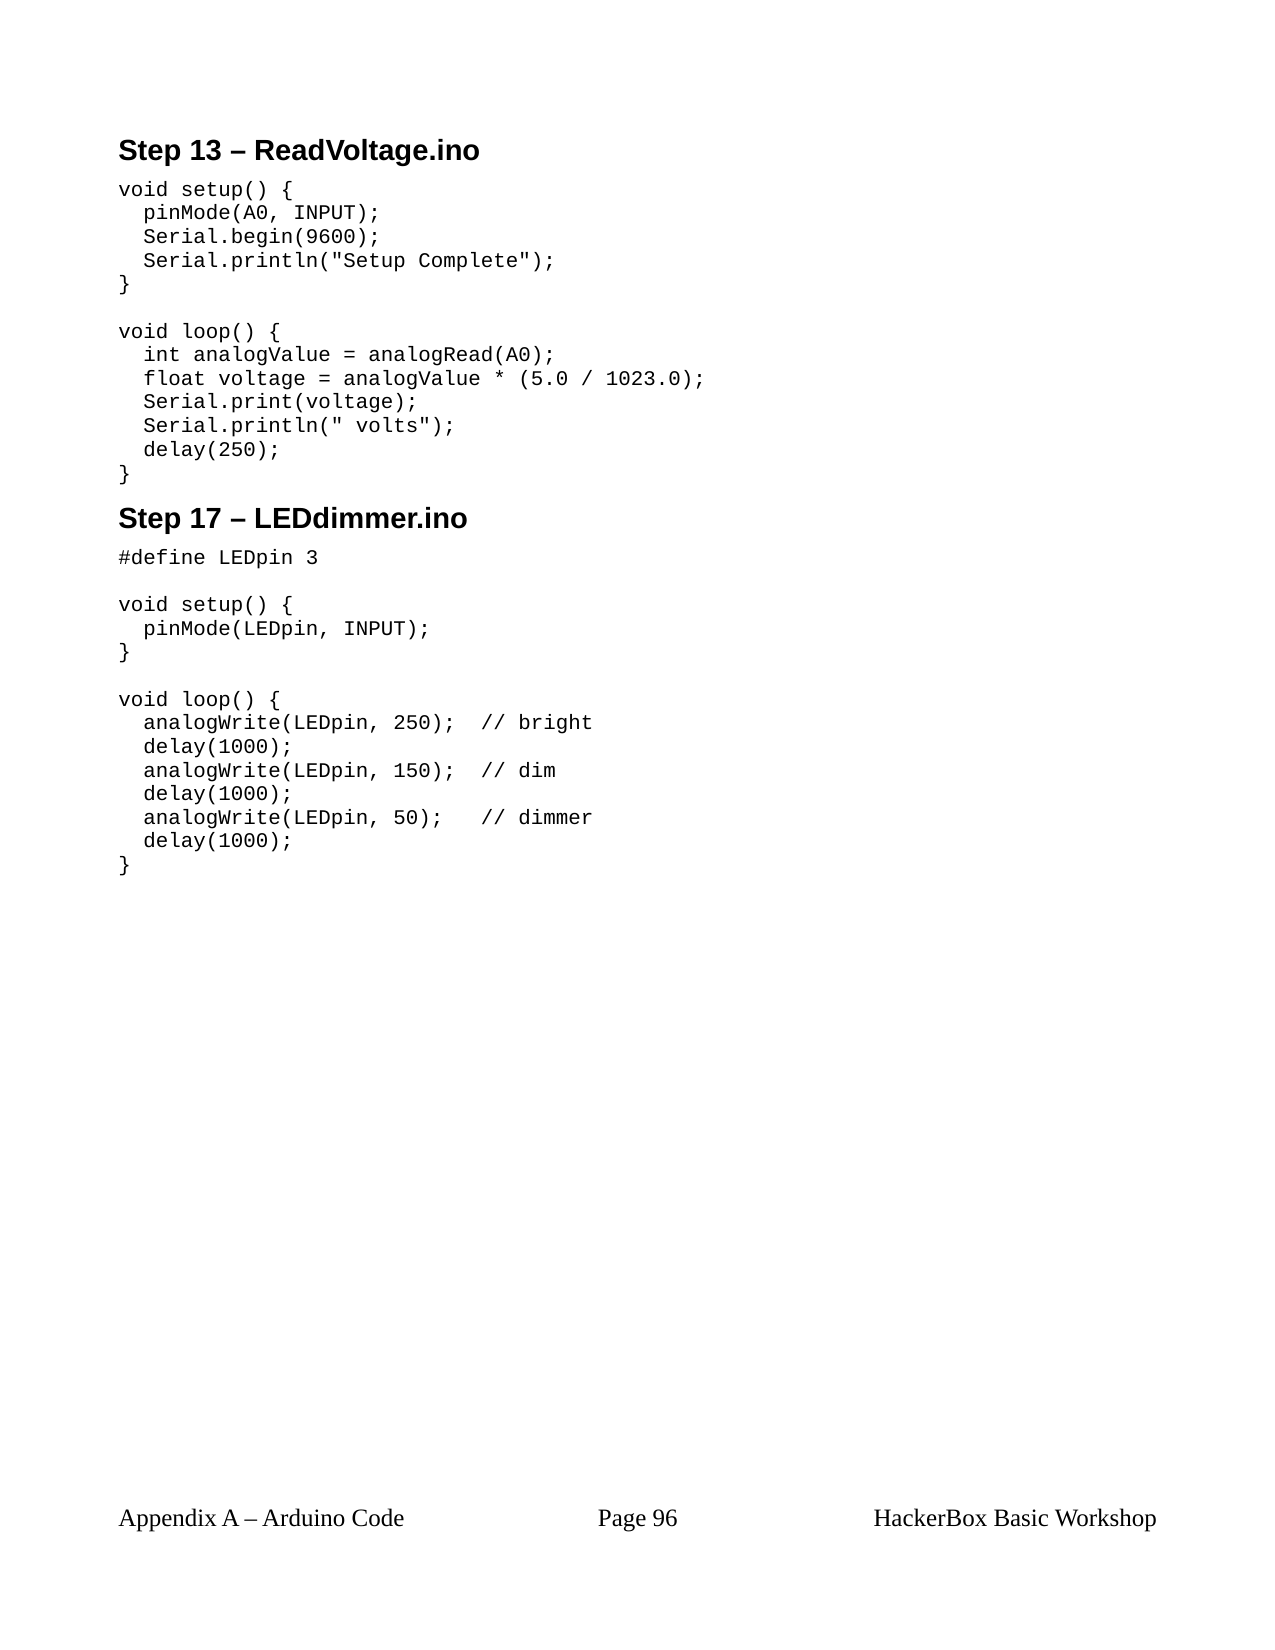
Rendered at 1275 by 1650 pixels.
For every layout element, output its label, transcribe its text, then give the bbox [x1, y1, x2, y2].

text } [118, 854, 1157, 878]
text Serial.println(" volts"); [118, 415, 1157, 439]
subtitle Step 13 – ReadVoltage.ino [118, 133, 1157, 166]
text int analogValue = analogRead(A0); [118, 344, 1157, 368]
text void loop() { [118, 321, 1157, 344]
text Serial.begin(9600); [118, 226, 1157, 250]
text Serial.println("Setup Complete"); [118, 250, 1157, 273]
text float voltage = analogValue * (5.0 / 1023.0); [118, 368, 1157, 392]
text #define LEDpin 3 [118, 547, 1157, 570]
subtitle Step 17 – LEDdimmer.ino [118, 501, 1157, 534]
text pinMode(A0, INPUT); [118, 202, 1157, 226]
text void setup() { [118, 594, 1157, 618]
text } [118, 462, 1157, 486]
text void setup() { [118, 179, 1157, 202]
text void loop() { [118, 689, 1157, 712]
text Serial.print(voltage); [118, 392, 1157, 415]
text } [118, 641, 1157, 665]
text analogWrite(LEDpin, 250); // bright [118, 712, 1157, 736]
text analogWrite(LEDpin, 50); // dimmer [118, 807, 1157, 831]
text delay(1000); [118, 831, 1157, 854]
text delay(1000); [118, 783, 1157, 807]
text } [118, 273, 1157, 297]
text analogWrite(LEDpin, 150); // dim [118, 759, 1157, 783]
text pinMode(LEDpin, INPUT); [118, 618, 1157, 641]
text delay(250); [118, 439, 1157, 462]
text delay(1000); [118, 736, 1157, 759]
